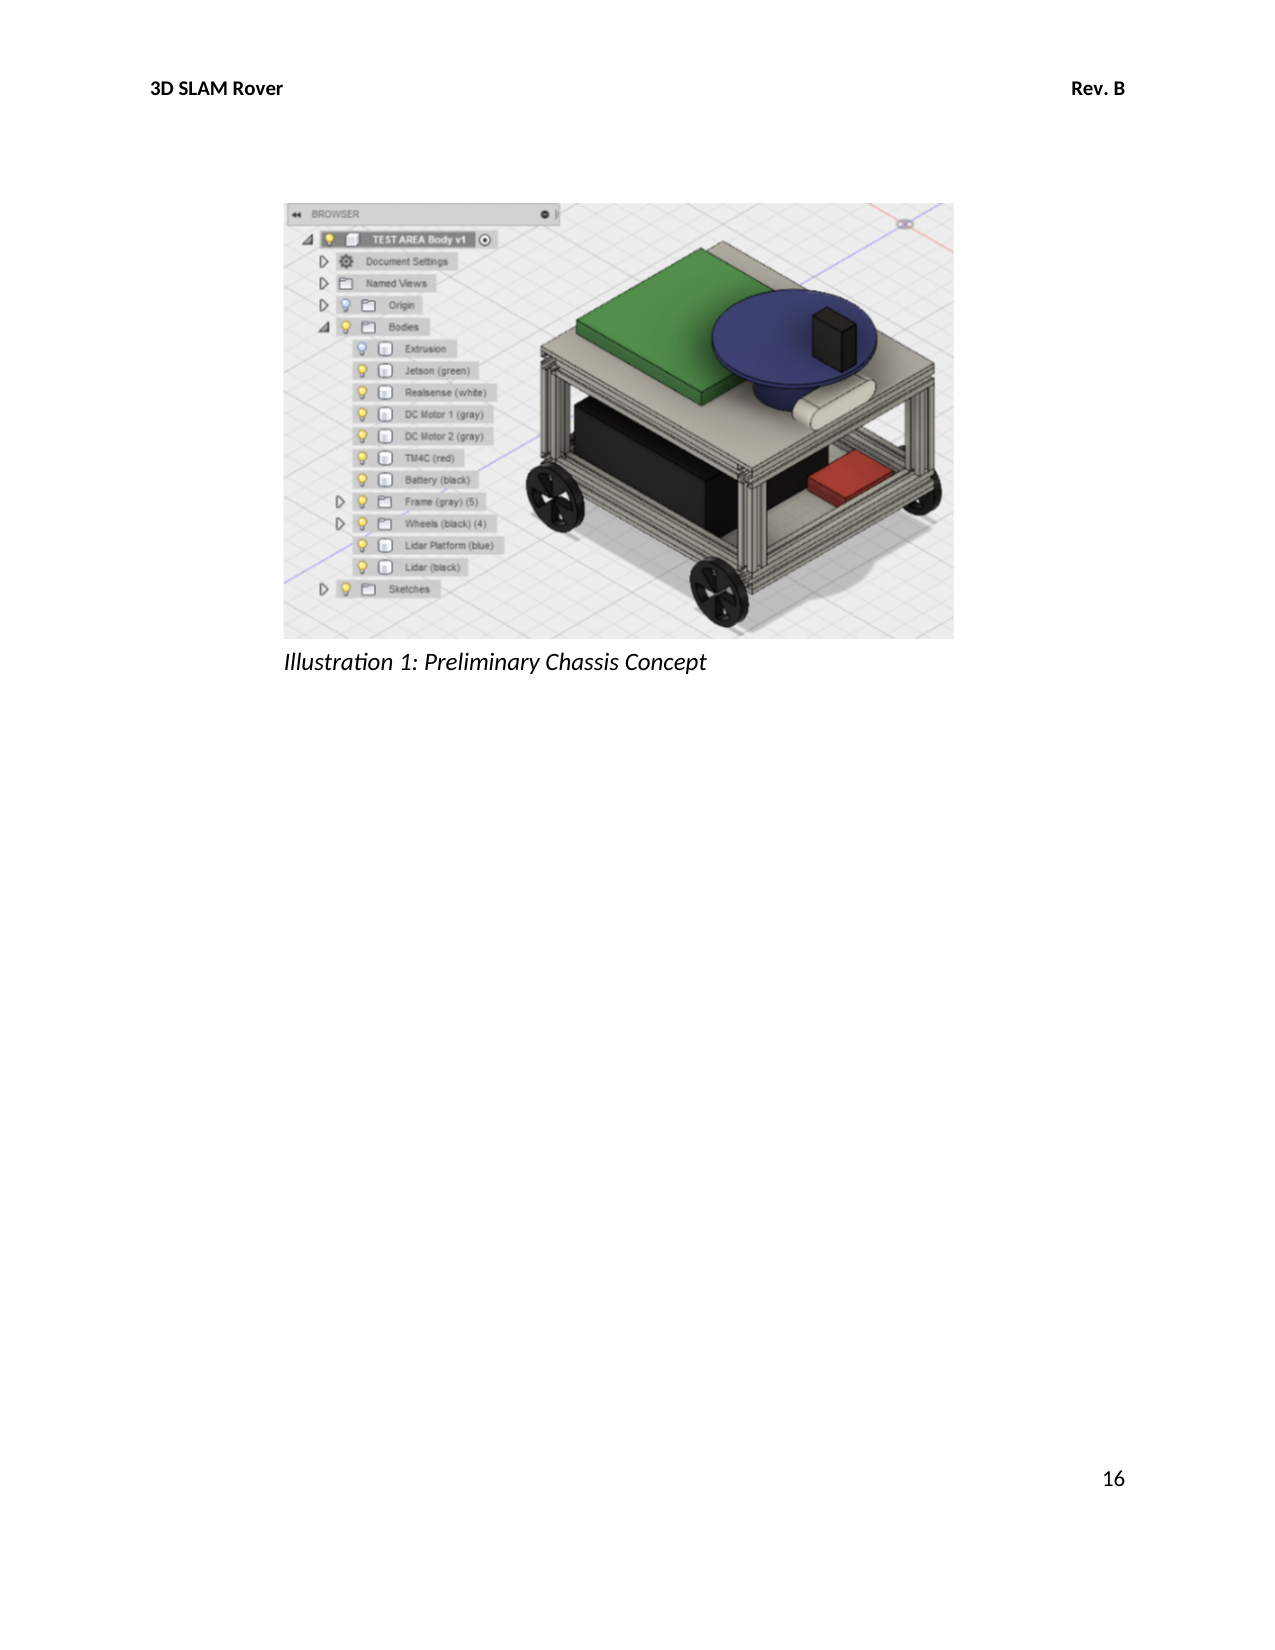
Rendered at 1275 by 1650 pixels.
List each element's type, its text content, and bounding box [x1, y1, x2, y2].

text Illustration 1: Preliminary Chassis Concept [283, 639, 954, 677]
picture [283, 203, 954, 639]
